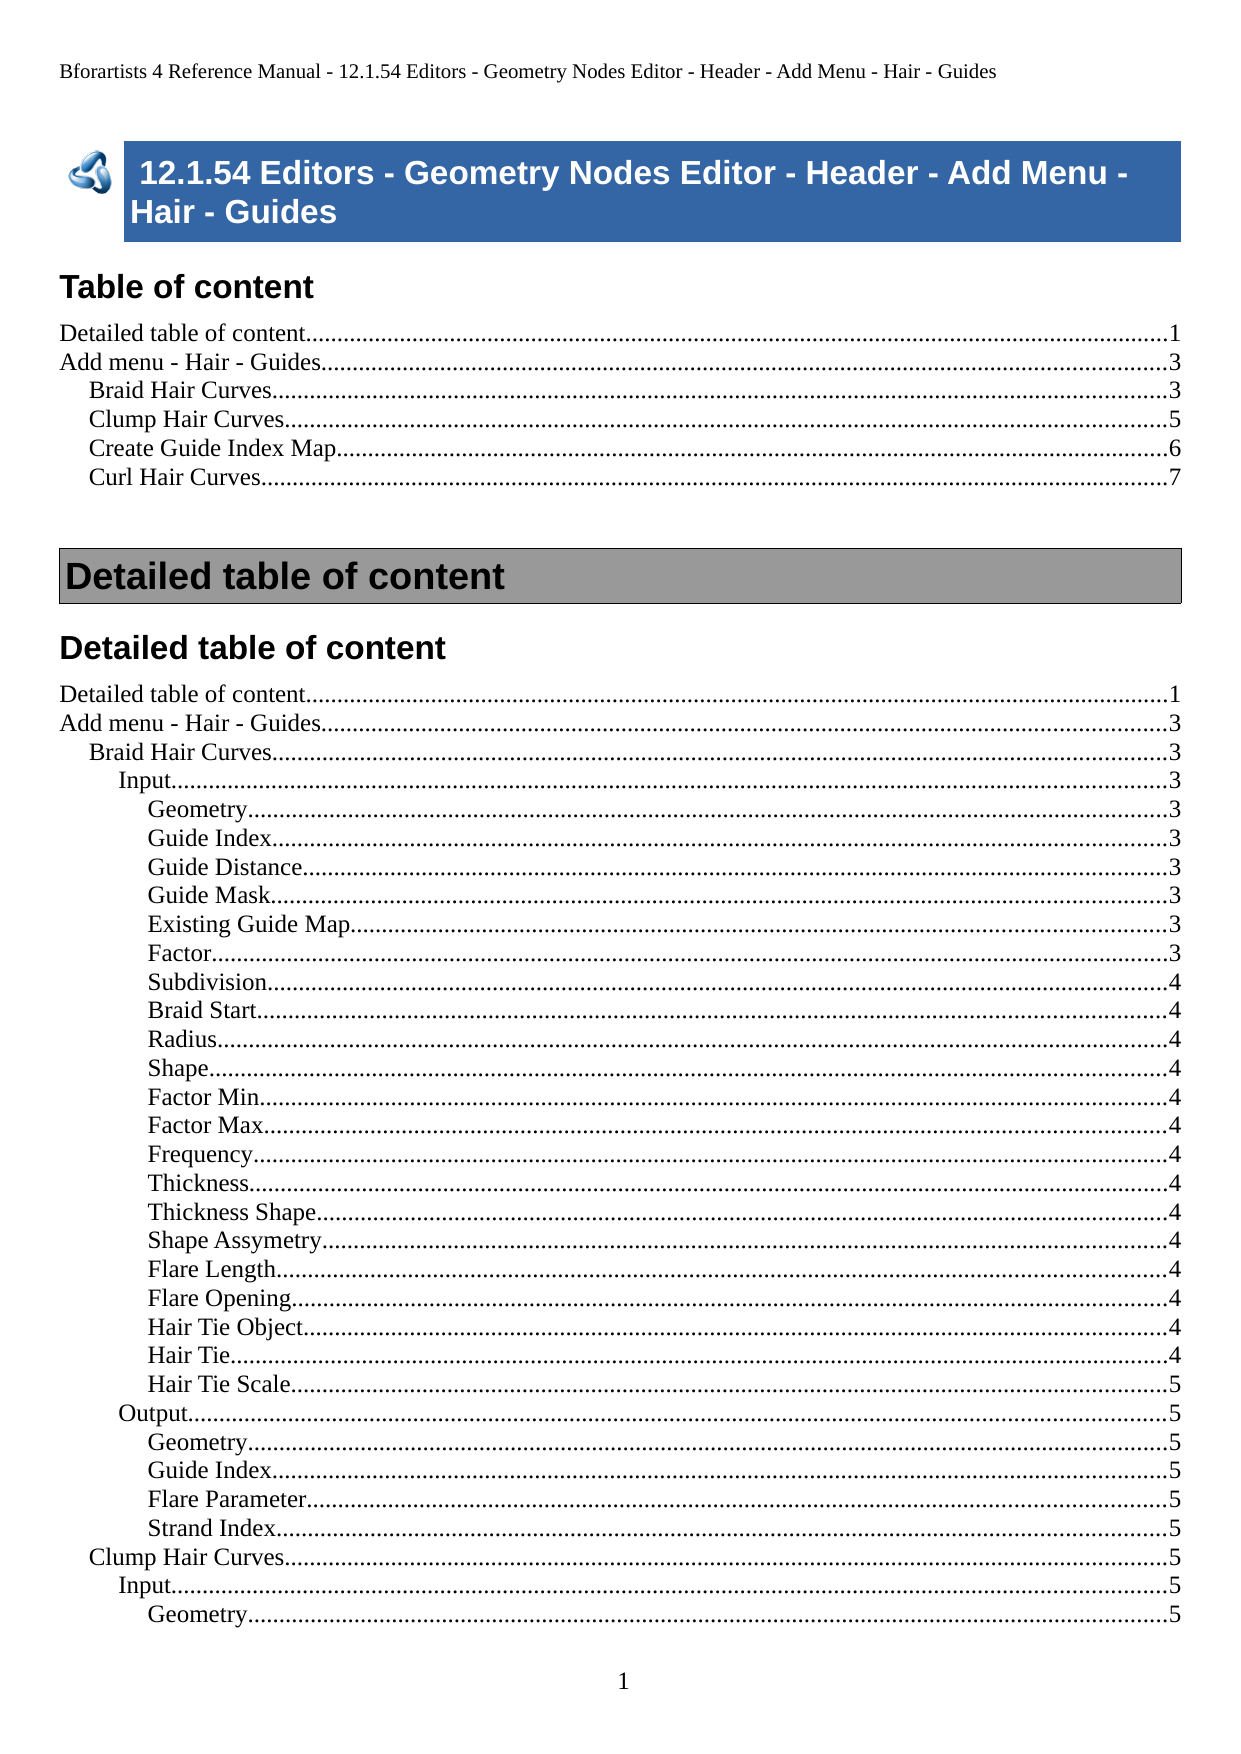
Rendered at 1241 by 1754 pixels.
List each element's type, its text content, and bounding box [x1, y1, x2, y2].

text Radius 4 [147, 1024, 1181, 1053]
table_header Detailed table of content [60, 549, 1181, 603]
text Clump Hair Curves 5 [88, 1542, 1181, 1570]
text Guide Index 5 [147, 1455, 1181, 1484]
text Add menu - Hair - Guides 3 [59, 708, 1181, 737]
text Guide Index 3 [147, 823, 1181, 852]
text Factor Max 4 [147, 1110, 1181, 1139]
text Input 5 [118, 1570, 1181, 1599]
text Clump Hair Curves 5 [88, 404, 1181, 433]
text Hair Tie 4 [147, 1340, 1181, 1369]
text Geometry 5 [147, 1599, 1181, 1628]
text Flare Opening 4 [147, 1283, 1181, 1312]
text Output 5 [118, 1398, 1181, 1427]
text Geometry 5 [147, 1427, 1181, 1455]
text Input 3 [118, 765, 1181, 794]
text Add menu - Hair - Guides 3 [59, 347, 1181, 375]
text Braid Start 4 [147, 995, 1181, 1024]
text Thickness Shape 4 [147, 1197, 1181, 1225]
text Shape Assymetry 4 [147, 1225, 1181, 1254]
text Geometry 3 [147, 794, 1181, 823]
text Shape 4 [147, 1053, 1181, 1082]
text Frequency 4 [147, 1139, 1181, 1168]
text Hair Tie Object 4 [147, 1312, 1181, 1340]
text Factor 3 [147, 938, 1181, 967]
table_header 12.1.54 Editors - Geometry Nodes Editor - Header - Add Menu - Hair - Guides [124, 141, 1181, 242]
text Strand Index 5 [147, 1513, 1181, 1542]
text Factor Min 4 [147, 1082, 1181, 1110]
text Thickness 4 [147, 1168, 1181, 1197]
text Braid Hair Curves 3 [88, 375, 1181, 404]
text Hair Tie Scale 5 [147, 1369, 1181, 1398]
text Curl Hair Curves 7 [88, 462, 1181, 490]
text Braid Hair Curves 3 [88, 737, 1181, 765]
table_header [59, 141, 124, 242]
picture [65, 147, 114, 197]
text Flare Parameter 5 [147, 1484, 1181, 1513]
text Detailed table of content 1 [59, 679, 1181, 708]
text Create Guide Index Map 6 [88, 433, 1181, 462]
text Existing Guide Map 3 [147, 909, 1181, 938]
text Detailed table of content 1 [59, 318, 1181, 347]
subtitle Table of content [59, 267, 1181, 305]
text Guide Distance 3 [147, 852, 1181, 880]
text Guide Mask 3 [147, 880, 1181, 909]
subtitle Detailed table of content [59, 628, 1181, 667]
text Flare Length 4 [147, 1254, 1181, 1283]
text Subdivision 4 [147, 967, 1181, 995]
